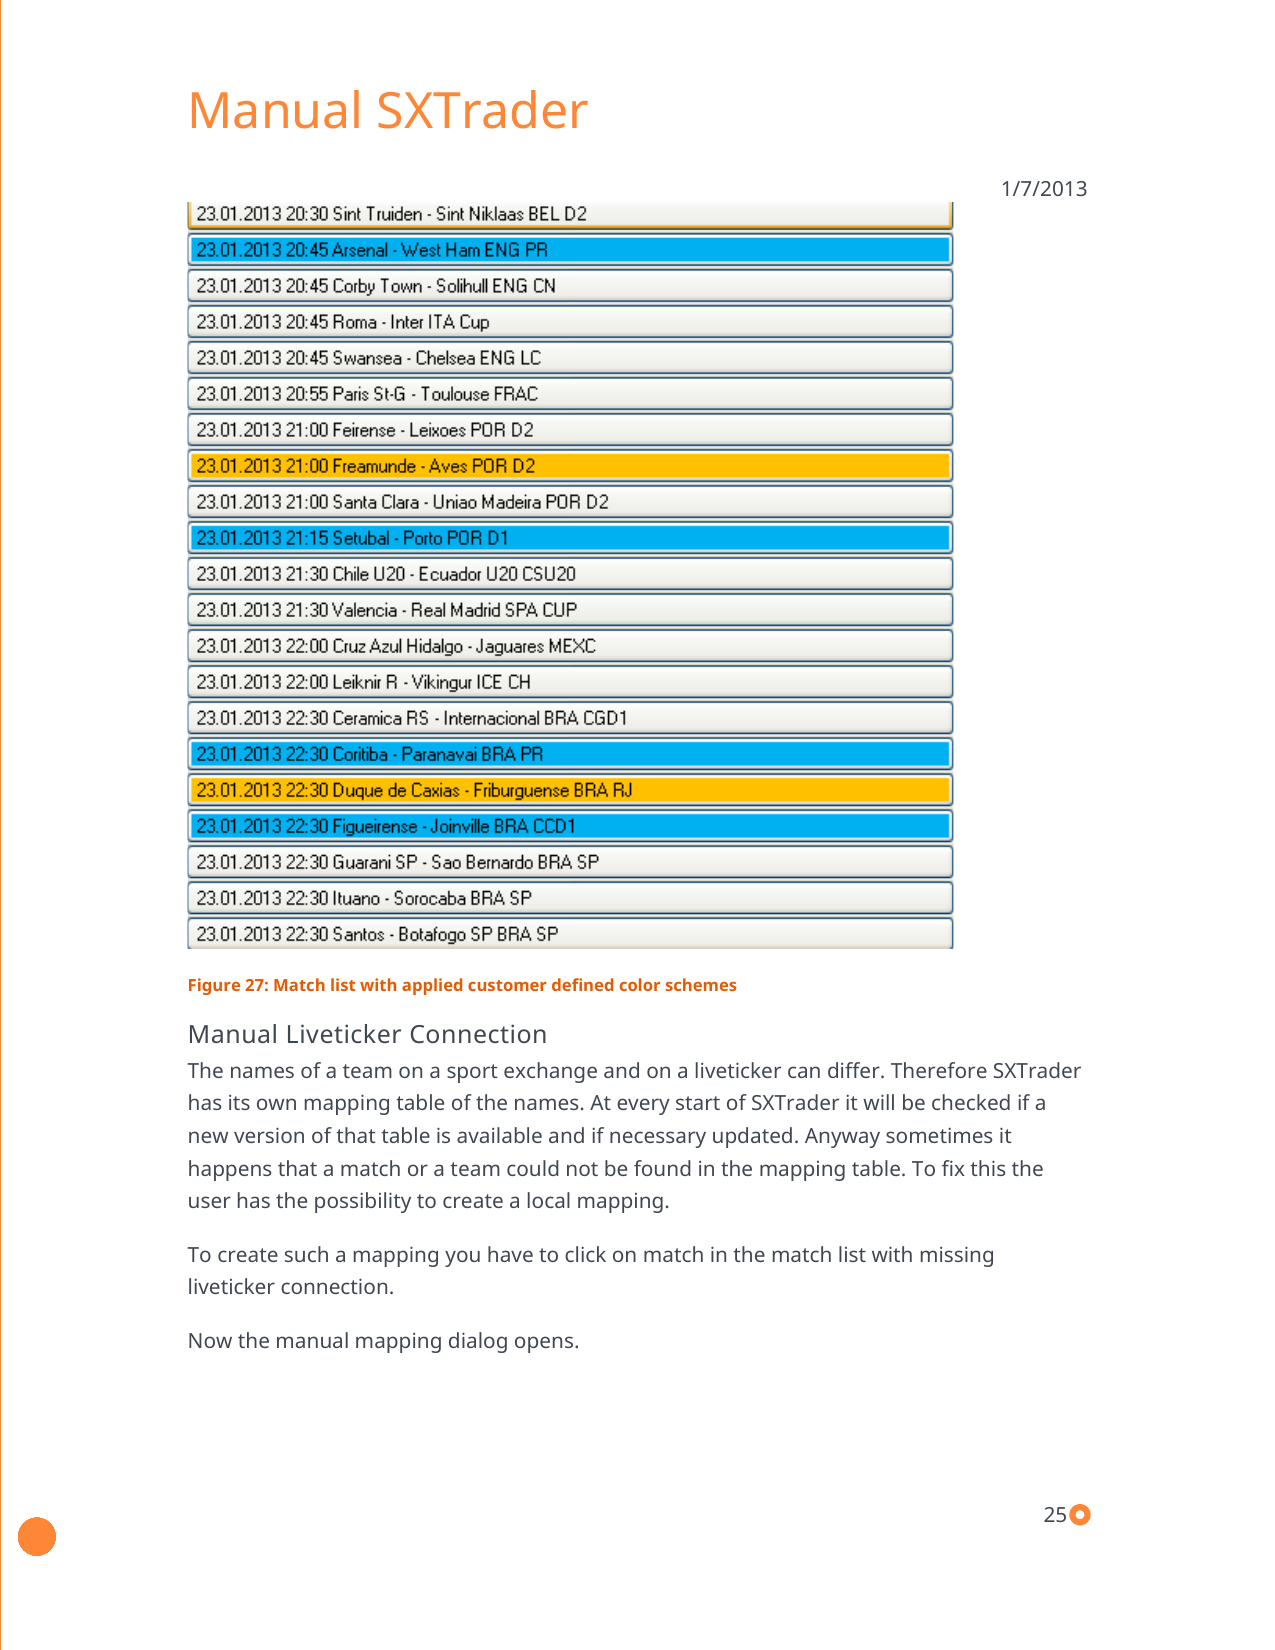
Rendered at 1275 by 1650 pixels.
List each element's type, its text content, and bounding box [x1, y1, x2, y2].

text To create such a mapping you have to click on match in the match list with missing liveticker connection. [187, 1240, 1087, 1301]
text Now the manual mapping dialog opens. [187, 1326, 1087, 1354]
text The names of a team on a sport exchange and on a liveticker can differ. Therefore SXTrader has its own mapping table of the names. At every start of SXTrader it will be checked if a new version of that table is available and if necessary updated. Anyway sometimes it happens that a match or a team could not be found in the mapping table. To fix this the user has the possibility to create a local mapping. [187, 1056, 1087, 1215]
subtitle Manual Liveticker Connection [187, 1017, 1087, 1051]
text Figure 27: Match list with applied customer defined color schemes [187, 973, 1087, 996]
